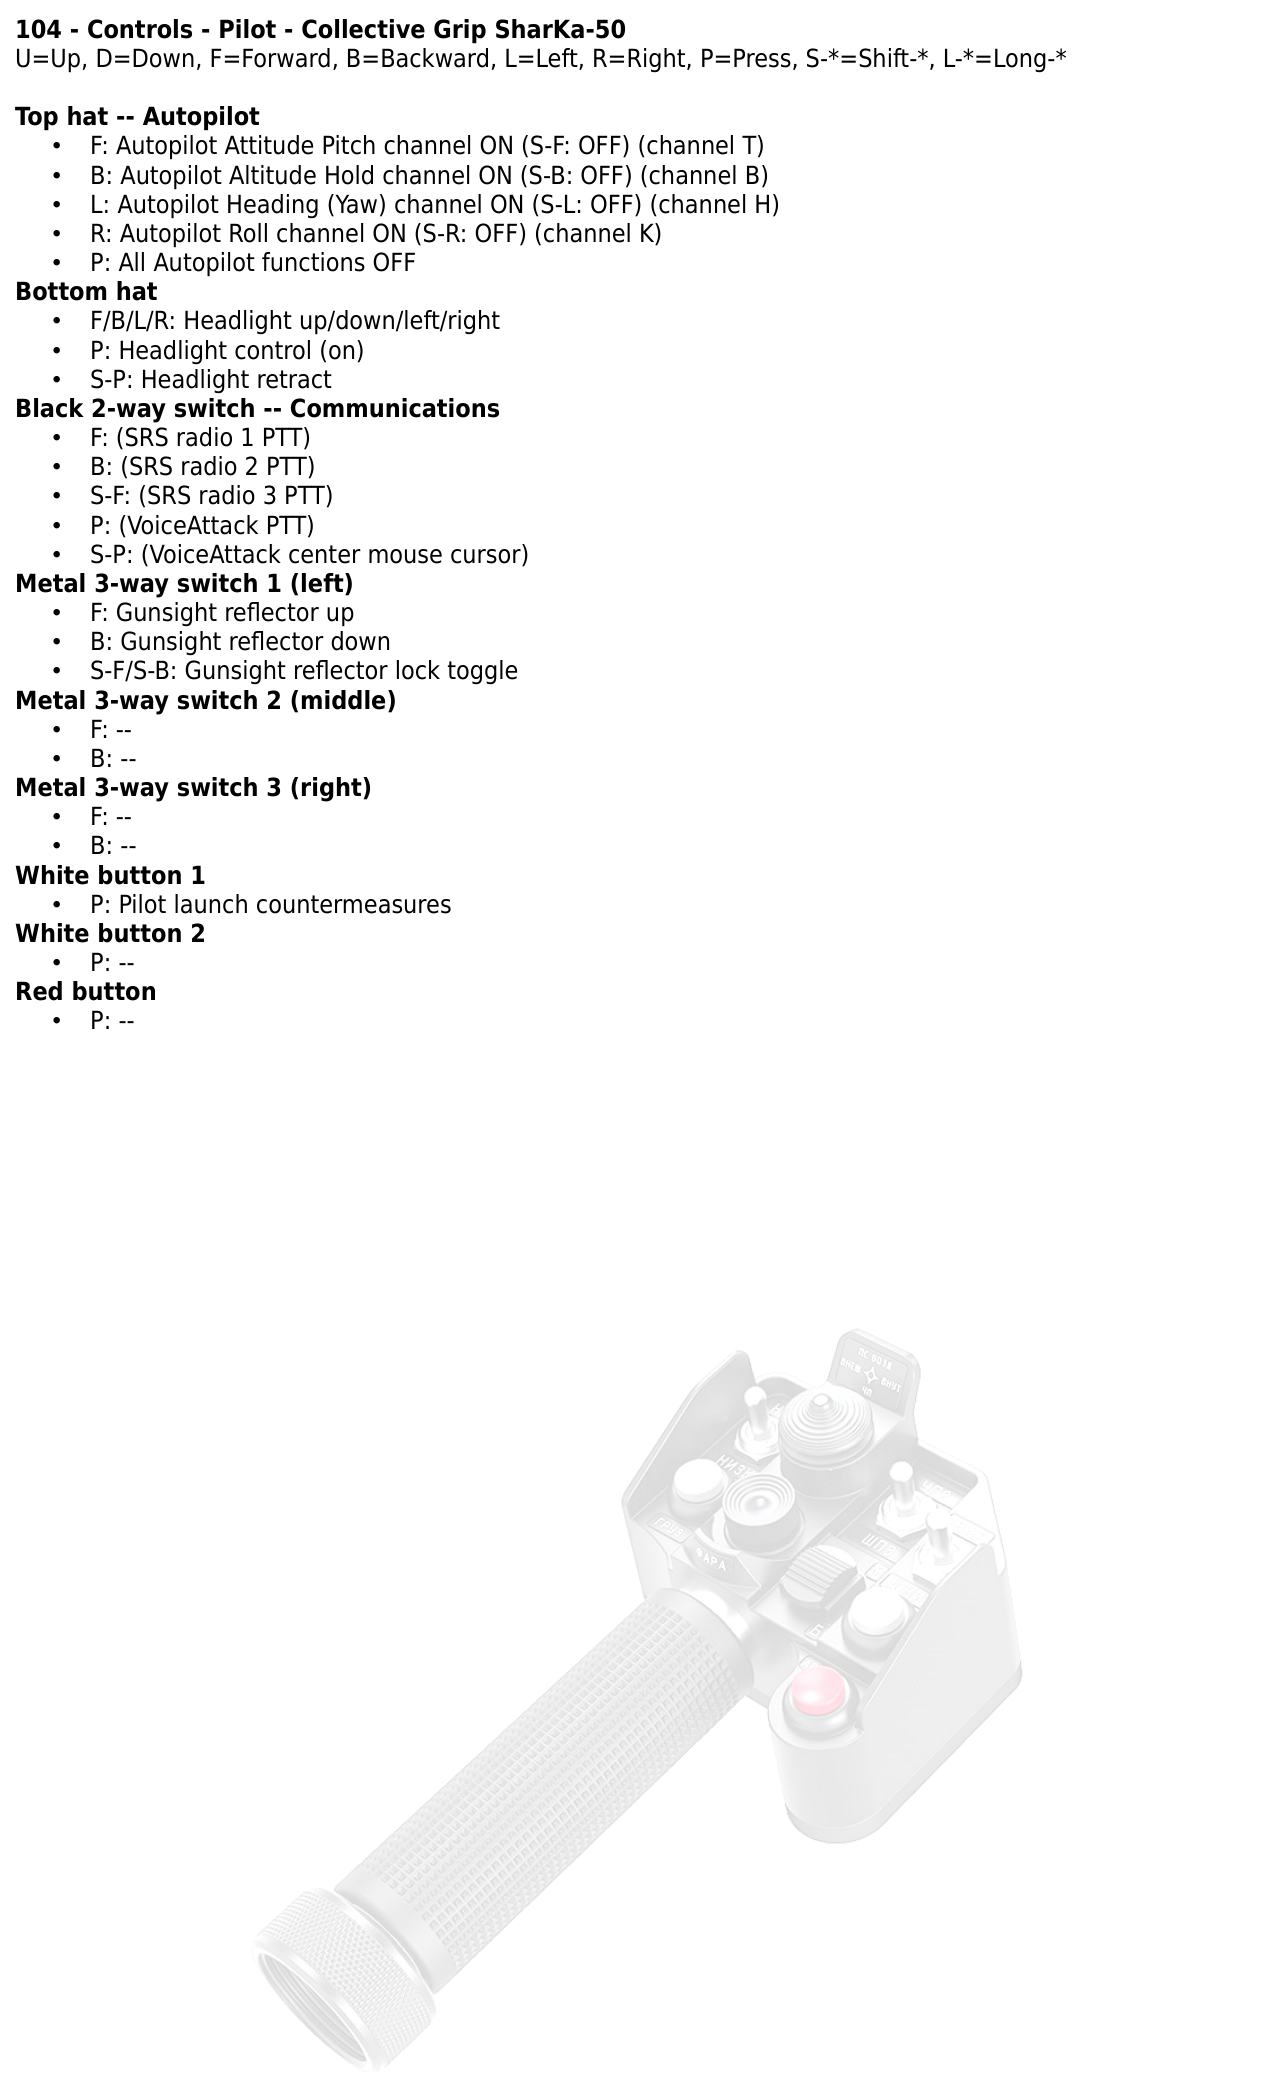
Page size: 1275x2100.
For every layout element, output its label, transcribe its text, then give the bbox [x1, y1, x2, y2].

list S-P: Headlight retract [52, 365, 1260, 394]
text U=Up, D=Down, F=Forward, B=Backward, L=Left, R=Right, P=Press, S-*=Shift-*, L-*=Long-* [15, 44, 1260, 73]
list F: Gunsight reflector up [52, 598, 1260, 627]
list F: Autopilot Attitude Pitch channel ON (S-F: OFF) (channel T) [52, 132, 1260, 161]
list S-P: (VoiceAttack center mouse cursor) [52, 540, 1260, 569]
text Bottom hat [15, 277, 1260, 307]
list F: (SRS radio 1 PTT) [52, 423, 1260, 452]
list B: -- [52, 832, 1260, 861]
text Metal 3-way switch 1 (left) [15, 569, 1260, 598]
list P: -- [52, 948, 1260, 977]
list L: Autopilot Heading (Yaw) channel ON (S-L: OFF) (channel H) [52, 190, 1260, 219]
text Metal 3-way switch 2 (middle) [15, 686, 1260, 715]
list B: Gunsight reflector down [52, 627, 1260, 657]
text White button 2 [15, 919, 1260, 948]
list P: All Autopilot functions OFF [52, 248, 1260, 277]
list S-F: (SRS radio 3 PTT) [52, 482, 1260, 511]
list F: -- [52, 715, 1260, 744]
text Black 2-way switch -- Communications [15, 394, 1260, 423]
list P: Pilot launch countermeasures [52, 890, 1260, 919]
list B: Autopilot Altitude Hold channel ON (S-B: OFF) (channel B) [52, 161, 1260, 190]
list F/B/L/R: Headlight up/down/left/right [52, 307, 1260, 336]
text Red button [15, 977, 1260, 1007]
list P: -- [52, 1007, 1260, 1036]
list R: Autopilot Roll channel ON (S-R: OFF) (channel K) [52, 219, 1260, 248]
text Top hat -- Autopilot [15, 102, 1260, 132]
text Metal 3-way switch 3 (right) [15, 773, 1260, 802]
list S-F/S-B: Gunsight reflector lock toggle [52, 657, 1260, 686]
text White button 1 [15, 861, 1260, 890]
text 104 - Controls - Pilot - Collective Grip SharKa-50 [15, 15, 1260, 44]
list F: -- [52, 802, 1260, 832]
list P: (VoiceAttack PTT) [52, 511, 1260, 540]
list B: (SRS radio 2 PTT) [52, 452, 1260, 482]
list P: Headlight control (on) [52, 336, 1260, 365]
list B: -- [52, 744, 1260, 773]
